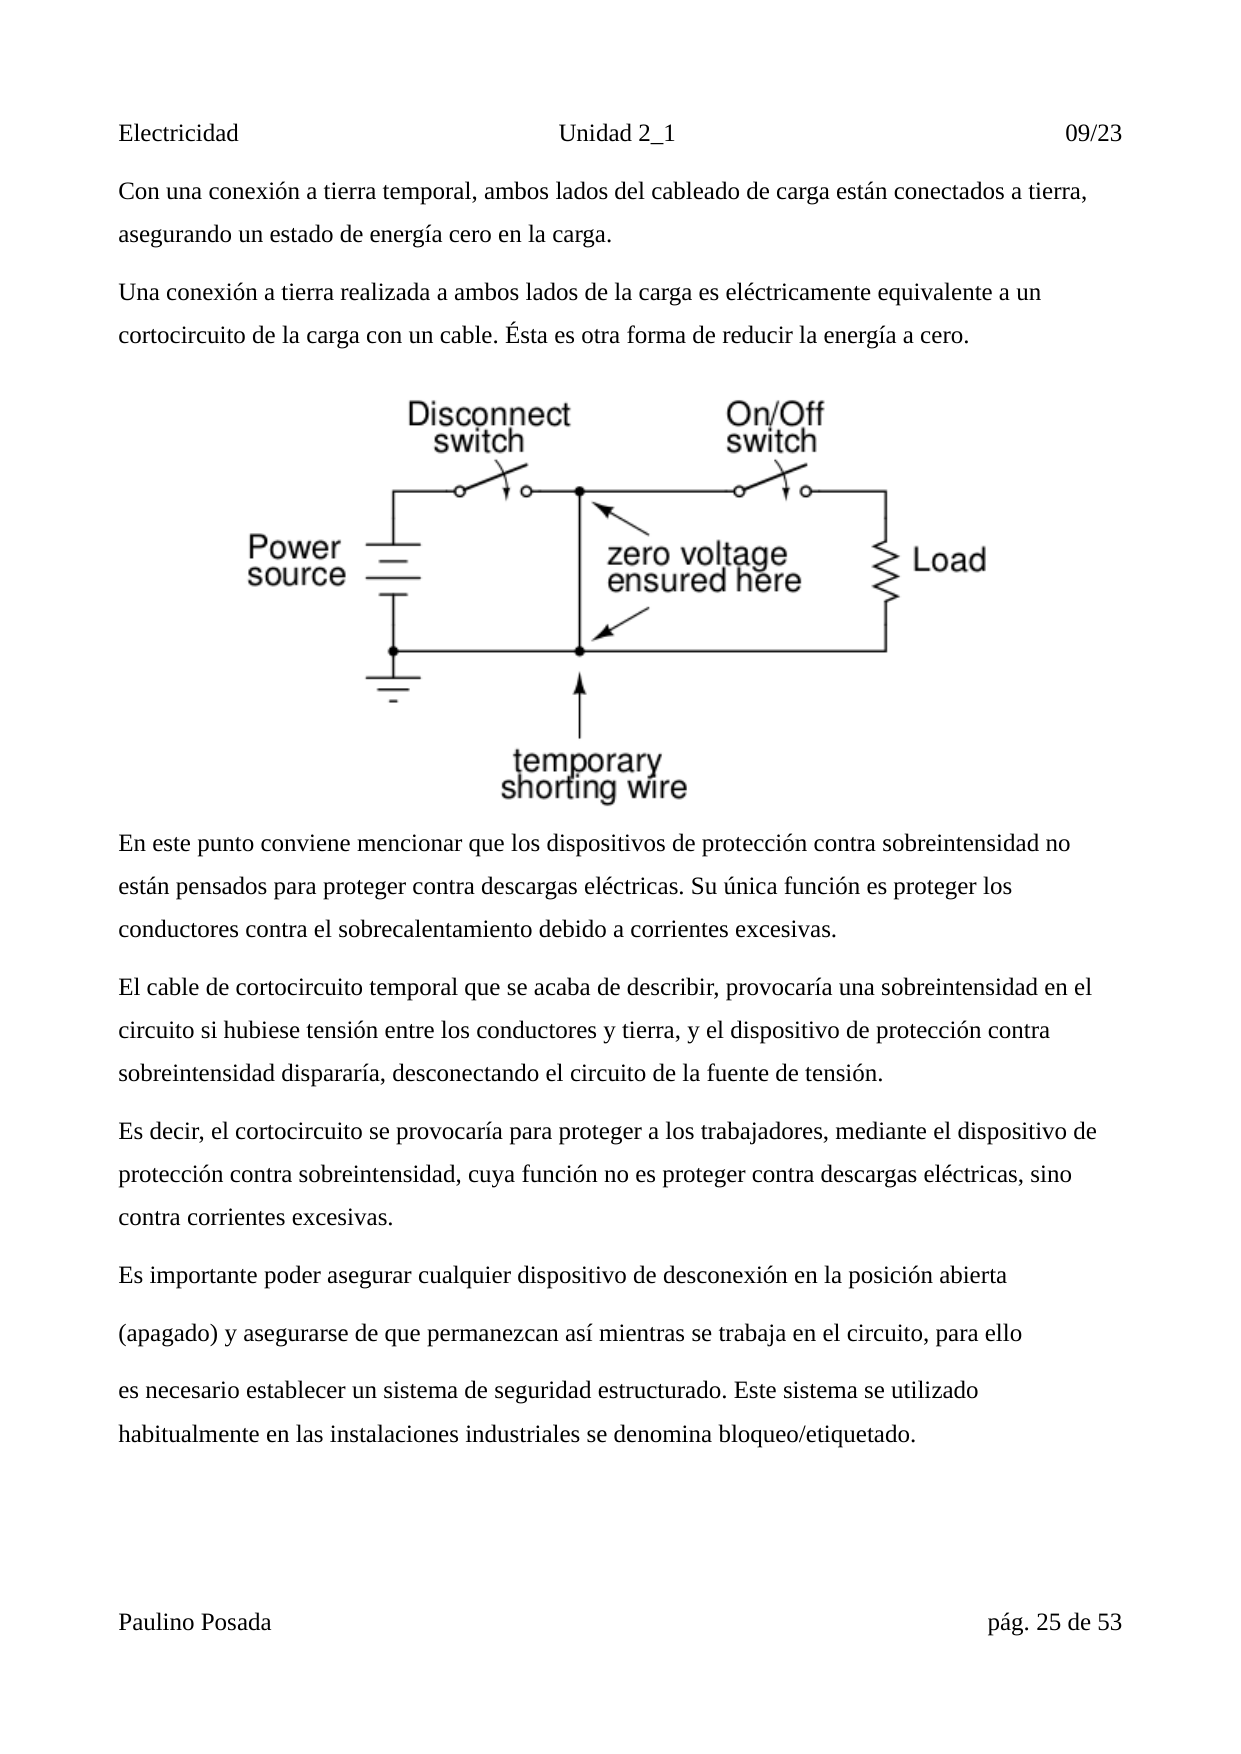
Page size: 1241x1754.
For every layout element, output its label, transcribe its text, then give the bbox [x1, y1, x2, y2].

text En este punto conviene mencionar que los dispositivos de protección contra sobreintensidad no están pensados para proteger contra descargas eléctricas. Su única función es proteger los conductores contra el sobrecalentamiento debido a corrientes excesivas. [118, 378, 1122, 943]
text Es decir, el cortocircuito se provocaría para proteger a los trabajadores, mediante el dispositivo de protección contra sobreintensidad, cuya función no es proteger contra descargas eléctricas, sino contra corrientes excesivas. [118, 1116, 1122, 1231]
picture [230, 378, 1010, 814]
text (apagado) y asegurarse de que permanezcan así mientras se trabaja en el circuito, para ello [118, 1318, 1122, 1347]
text El cable de cortocircuito temporal que se acaba de describir, provocaría una sobreintensidad en el circuito si hubiese tensión entre los conductores y tierra, y el dispositivo de protección contra sobreintensidad dispararía, desconectando el circuito de la fuente de tensión. [118, 972, 1122, 1087]
text es necesario establecer un sistema de seguridad estructurado. Este sistema se utilizado habitualmente en las instalaciones industriales se denomina bloqueo/etiquetado. [118, 1376, 1122, 1447]
text Una conexión a tierra realizada a ambos lados de la carga es eléctricamente equivalente a un cortocircuito de la carga con un cable. Ésta es otra forma de reducir la energía a cero. [118, 277, 1122, 349]
text Con una conexión a tierra temporal, ambos lados del cableado de carga están conectados a tierra, asegurando un estado de energía cero en la carga. [118, 176, 1122, 248]
text Es importante poder asegurar cualquier dispositivo de desconexión en la posición abierta [118, 1260, 1122, 1289]
